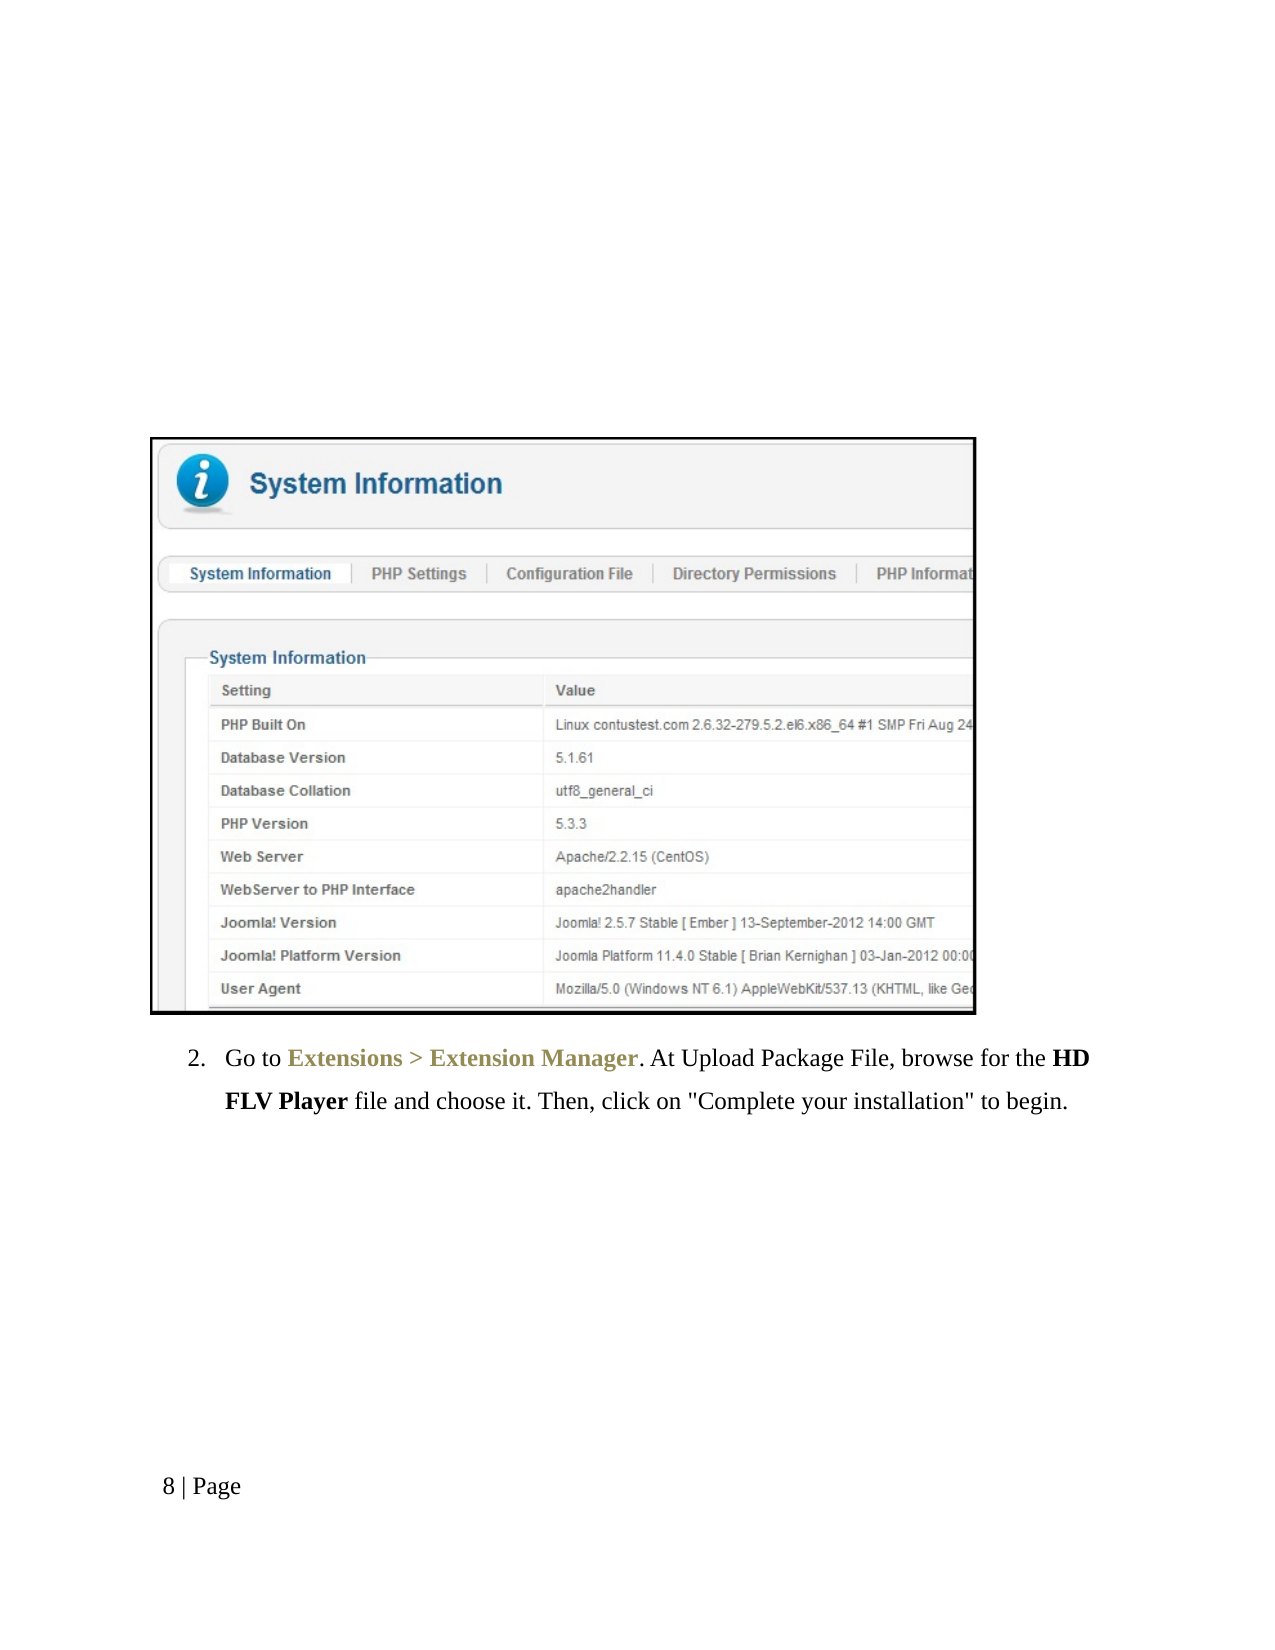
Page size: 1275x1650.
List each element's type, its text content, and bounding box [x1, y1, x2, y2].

picture [150, 437, 977, 1015]
list Go to Extensions > Extension Manager. At Upload Package File, browse for the HD FLV Player file and choose it. Then, click on "Complete your installation" to begin. [187, 1043, 1121, 1115]
